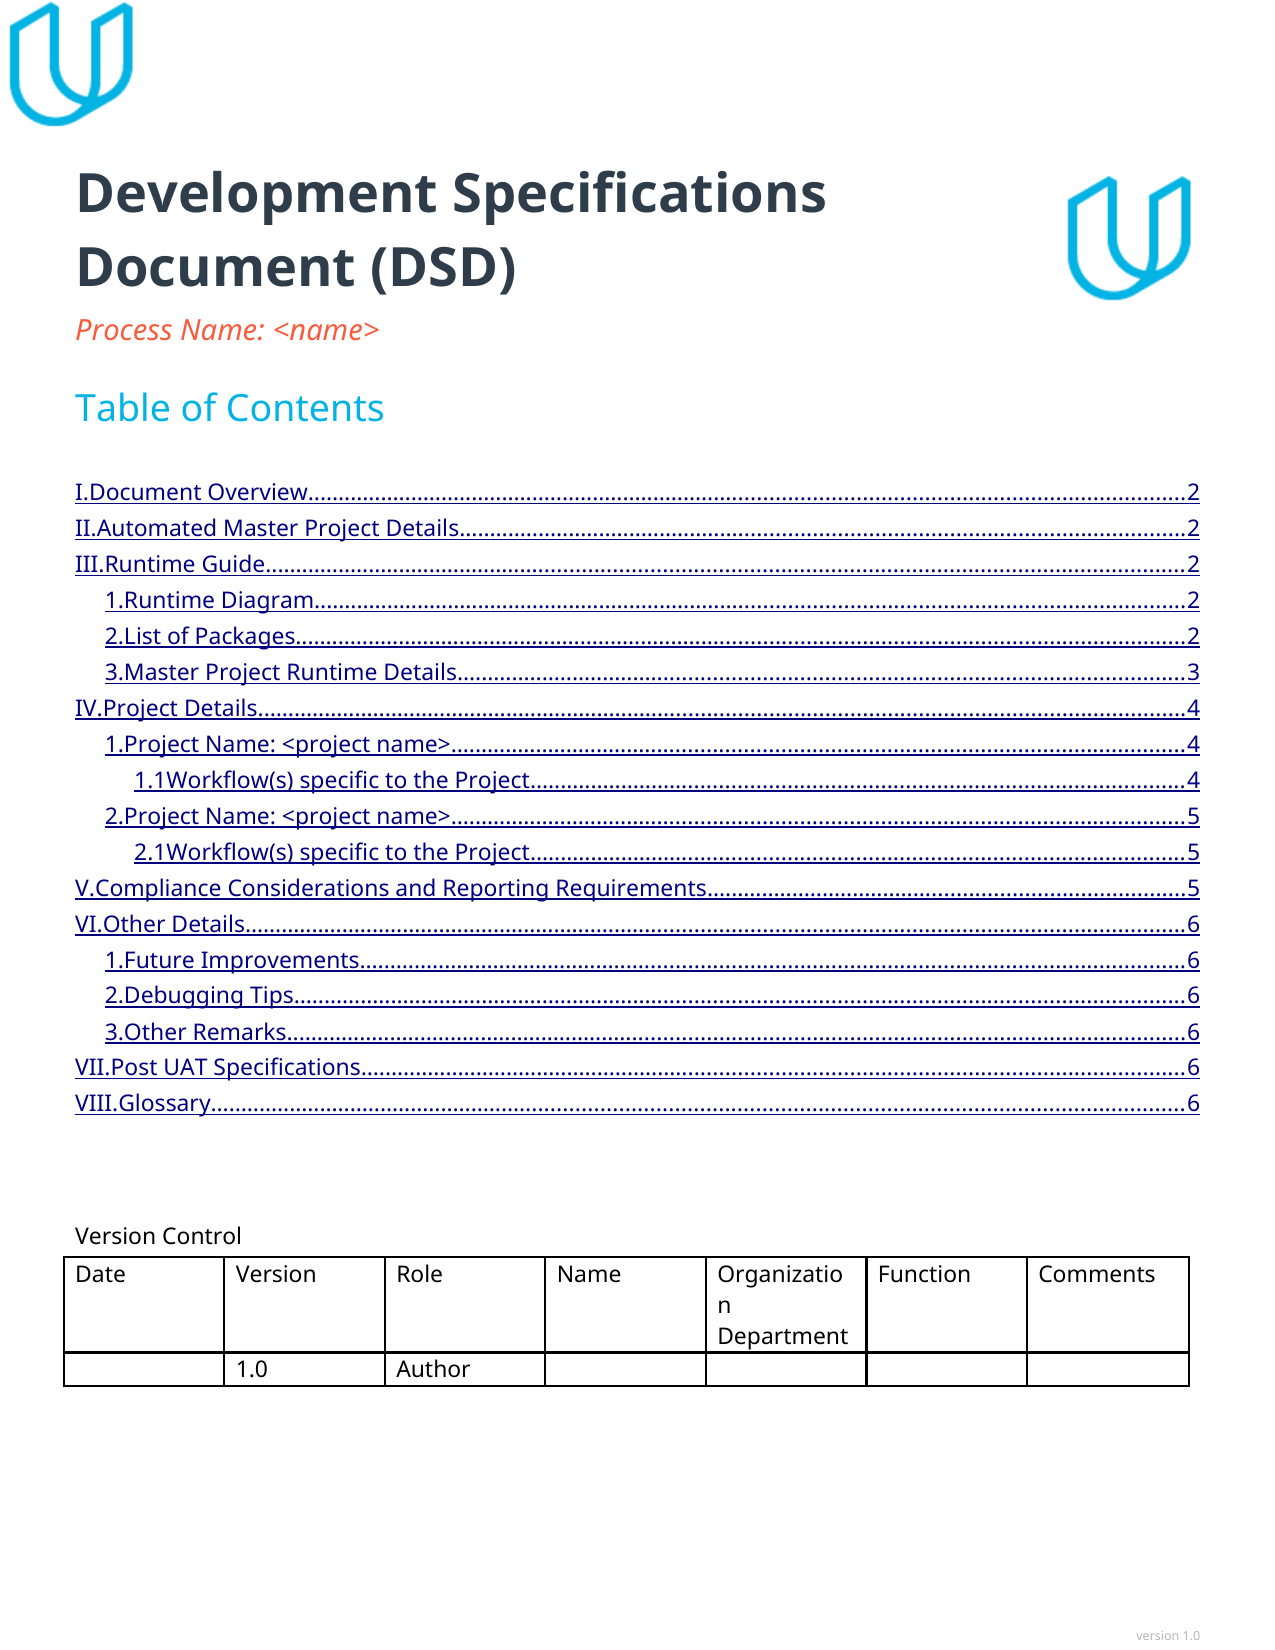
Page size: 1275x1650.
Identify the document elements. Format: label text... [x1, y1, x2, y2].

table_cell [65, 1354, 75, 1385]
text V.Compliance Considerations and Reporting Requirements 5 [75, 872, 1200, 898]
table_cell [694, 1354, 705, 1385]
text VI.Other Details 6 [75, 908, 1200, 934]
subtitle Process Name: <name> [75, 309, 1200, 348]
table_cell [1016, 1354, 1026, 1385]
table_header Comments [1028, 1258, 1188, 1351]
text 1.1Workflow(s) specific to the Project 4 [134, 764, 1200, 790]
text IV.Project Details 4 [75, 692, 1200, 718]
table_header Organization Department [855, 1258, 865, 1351]
table_cell 1.0 [373, 1354, 384, 1385]
table_cell [855, 1354, 865, 1385]
text [104, 1043, 1200, 1047]
text 2.1Workflow(s) specific to the Project 5 [134, 836, 1200, 862]
text 2.List of Packages 2 [104, 620, 1200, 646]
text [104, 1007, 1200, 1011]
table_header Name [546, 1258, 705, 1351]
table_cell 1.0 [225, 1354, 236, 1385]
text [104, 971, 1200, 975]
text 3.Master Project Runtime Details 3 [104, 656, 1200, 683]
text 2.Debugging Tips 6 [104, 979, 1200, 1006]
table_cell Author [534, 1354, 544, 1385]
text 1.Project Name: <project name> 4 [104, 728, 1200, 754]
text VII.Post UAT Specifications 6 [75, 1051, 1200, 1078]
table_cell [707, 1354, 717, 1385]
table_header Date [65, 1258, 223, 1351]
table_header Role [386, 1258, 544, 1351]
table_header Organization Department [707, 1258, 717, 1351]
table_cell [868, 1354, 878, 1385]
text III.Runtime Guide 2 [75, 548, 1200, 575]
text [75, 504, 1200, 508]
text [75, 1079, 1200, 1083]
table_header Function [868, 1258, 1026, 1351]
text I.Document Overview 2 [75, 476, 1200, 503]
text [104, 647, 1200, 651]
table_cell [1177, 1354, 1188, 1385]
text [104, 827, 1200, 831]
table_cell [546, 1354, 557, 1385]
title Development Specifications Document (DSD) [75, 155, 1200, 302]
picture [1057, 173, 1201, 308]
text VIII.Glossary 6 [75, 1087, 1200, 1114]
text 2.Project Name: <project name> 5 [104, 800, 1200, 826]
text 3.Other Remarks 6 [104, 1015, 1200, 1042]
text 1.Future Improvements 6 [104, 943, 1200, 970]
table_cell [1028, 1354, 1038, 1385]
text Table of Contents [75, 382, 1200, 433]
table_cell [213, 1354, 223, 1385]
text Version Control [75, 1219, 1200, 1251]
picture [75, 1422, 1195, 1426]
table_header Version [225, 1258, 384, 1351]
picture [0, 0, 1120, 134]
text 1.Runtime Diagram 2 [104, 584, 1200, 611]
table_cell Author [386, 1354, 396, 1385]
text II.Automated Master Project Details 2 [75, 512, 1200, 539]
text [104, 755, 1200, 759]
